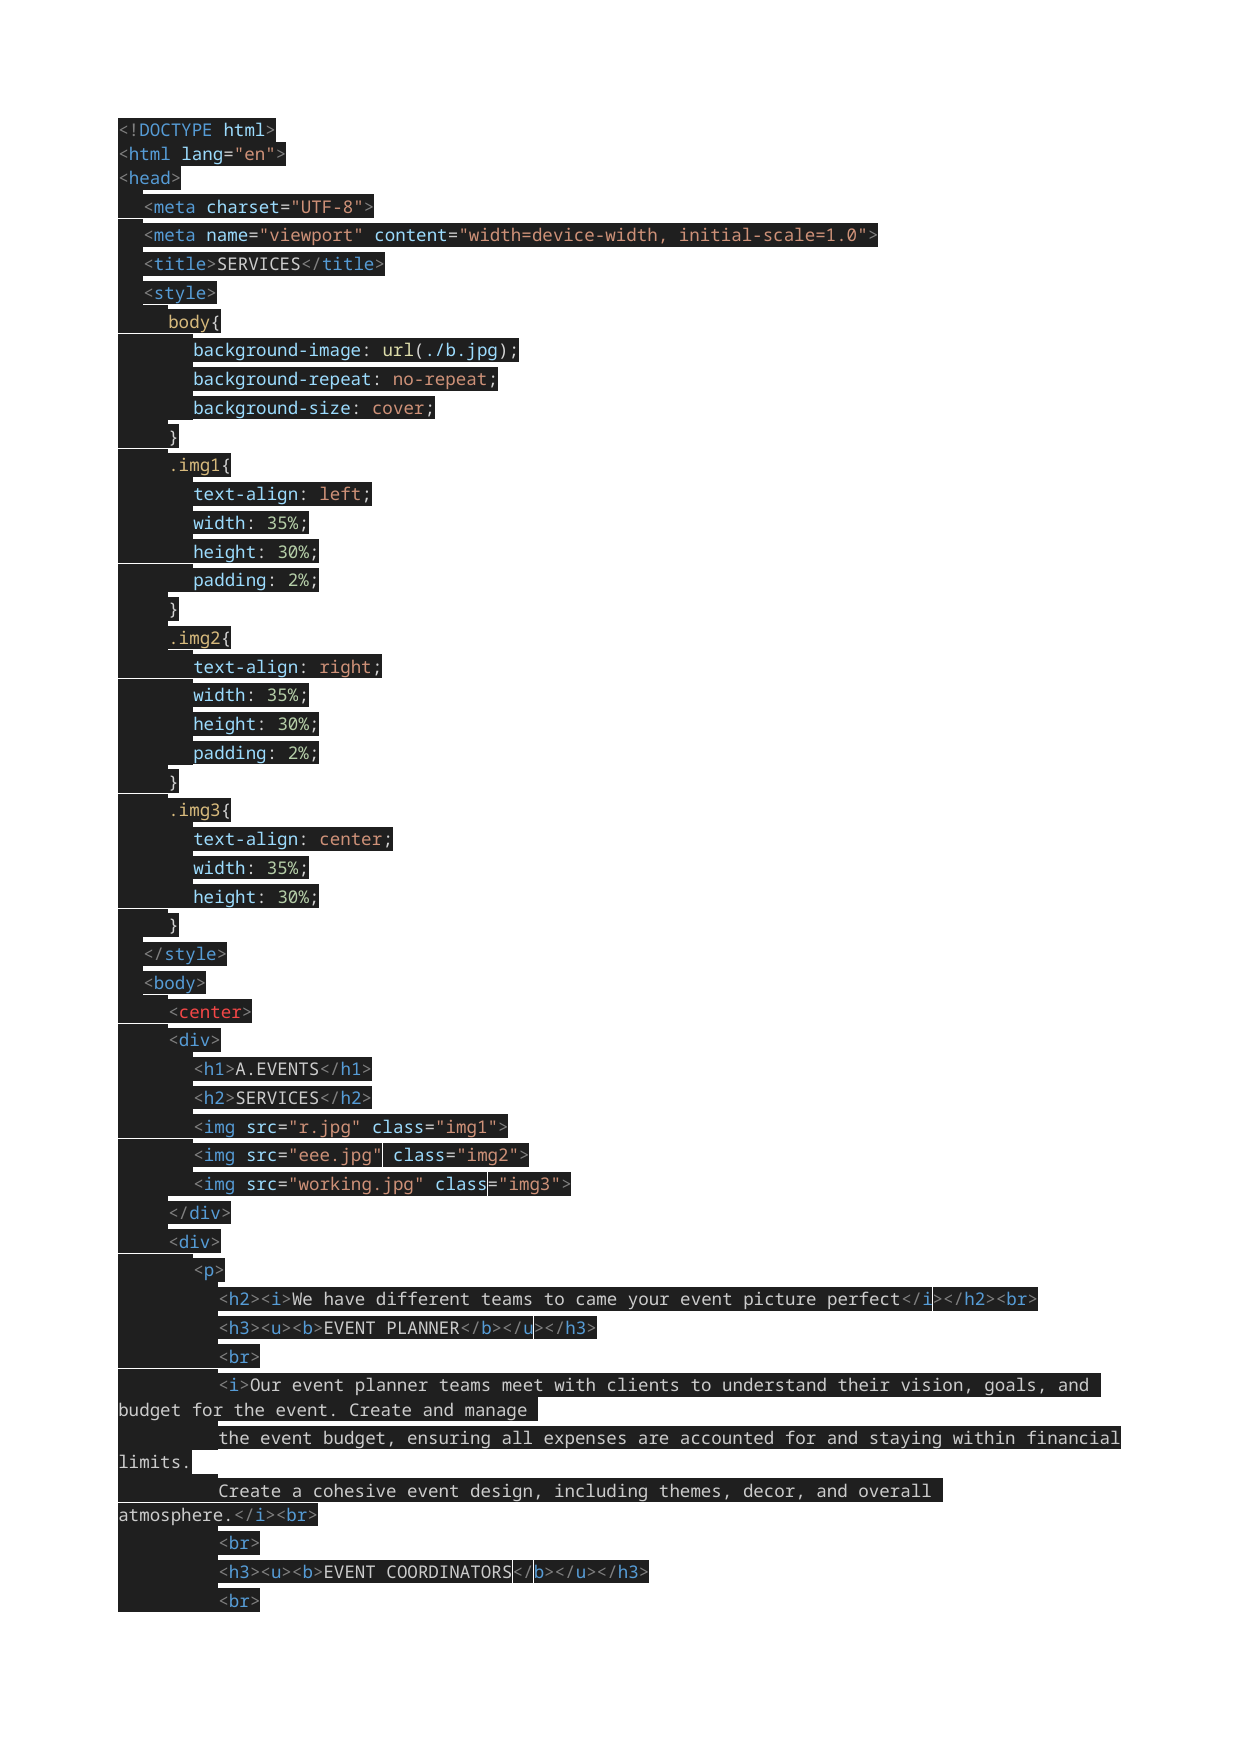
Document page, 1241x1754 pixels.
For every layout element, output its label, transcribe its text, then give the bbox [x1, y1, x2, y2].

text <html lang="en"> [118, 142, 1122, 166]
text <!DOCTYPE html> [118, 118, 1122, 142]
text <br> [118, 1340, 1122, 1368]
text <h3><u><b>EVENT PLANNER</b></u></h3> [118, 1311, 1122, 1340]
text <br> [118, 1584, 1122, 1612]
text .img3{ [118, 793, 1122, 822]
text <style> [118, 276, 1122, 305]
text the event budget, ensuring all expenses are accounted for and staying within financial limits. [118, 1421, 1122, 1474]
text } [118, 908, 1122, 937]
text background-repeat: no-repeat; [118, 362, 1122, 391]
text <h2><i>We have different teams to came your event picture perfect</i></h2><br> [118, 1282, 1122, 1311]
text </div> [118, 1196, 1122, 1225]
text .img1{ [118, 448, 1122, 477]
text <h1>A.EVENTS</h1> [118, 1052, 1122, 1081]
text <img src="working.jpg" class="img3"> [118, 1167, 1122, 1196]
text Create a cohesive event design, including themes, decor, and overall atmosphere.</i><br> [118, 1474, 1122, 1526]
text width: 35%; [118, 851, 1122, 880]
text <h2>SERVICES</h2> [118, 1081, 1122, 1110]
text <meta charset="UTF-8"> [118, 190, 1122, 218]
text <div> [118, 1023, 1122, 1052]
text <img src="eee.jpg" class="img2"> [118, 1138, 1122, 1167]
text <title>SERVICES</title> [118, 247, 1122, 276]
text } [118, 765, 1122, 793]
text <div> [118, 1225, 1122, 1253]
text <meta name="viewport" content="width=device-width, initial-scale=1.0"> [118, 218, 1122, 247]
text background-image: url(./b.jpg); [118, 333, 1122, 362]
text text-align: center; [118, 822, 1122, 851]
text <p> [118, 1253, 1122, 1282]
text text-align: left; [118, 477, 1122, 506]
text <center> [118, 995, 1122, 1023]
text } [118, 420, 1122, 448]
text } [118, 592, 1122, 621]
text <head> [118, 166, 1122, 190]
text <img src="r.jpg" class="img1"> [118, 1110, 1122, 1138]
text height: 30%; [118, 535, 1122, 563]
text text-align: right; [118, 650, 1122, 678]
text height: 30%; [118, 707, 1122, 736]
text body{ [118, 305, 1122, 333]
text <body> [118, 966, 1122, 995]
text width: 35%; [118, 678, 1122, 707]
text <i>Our event planner teams meet with clients to understand their vision, goals, and budget for the event. Create and manage [118, 1368, 1122, 1421]
text height: 30%; [118, 880, 1122, 908]
text <br> [118, 1526, 1122, 1555]
text width: 35%; [118, 506, 1122, 535]
text <h3><u><b>EVENT COORDINATORS</b></u></h3> [118, 1555, 1122, 1584]
text padding: 2%; [118, 563, 1122, 592]
text .img2{ [118, 621, 1122, 650]
text background-size: cover; [118, 391, 1122, 420]
text </style> [118, 937, 1122, 966]
text padding: 2%; [118, 736, 1122, 765]
